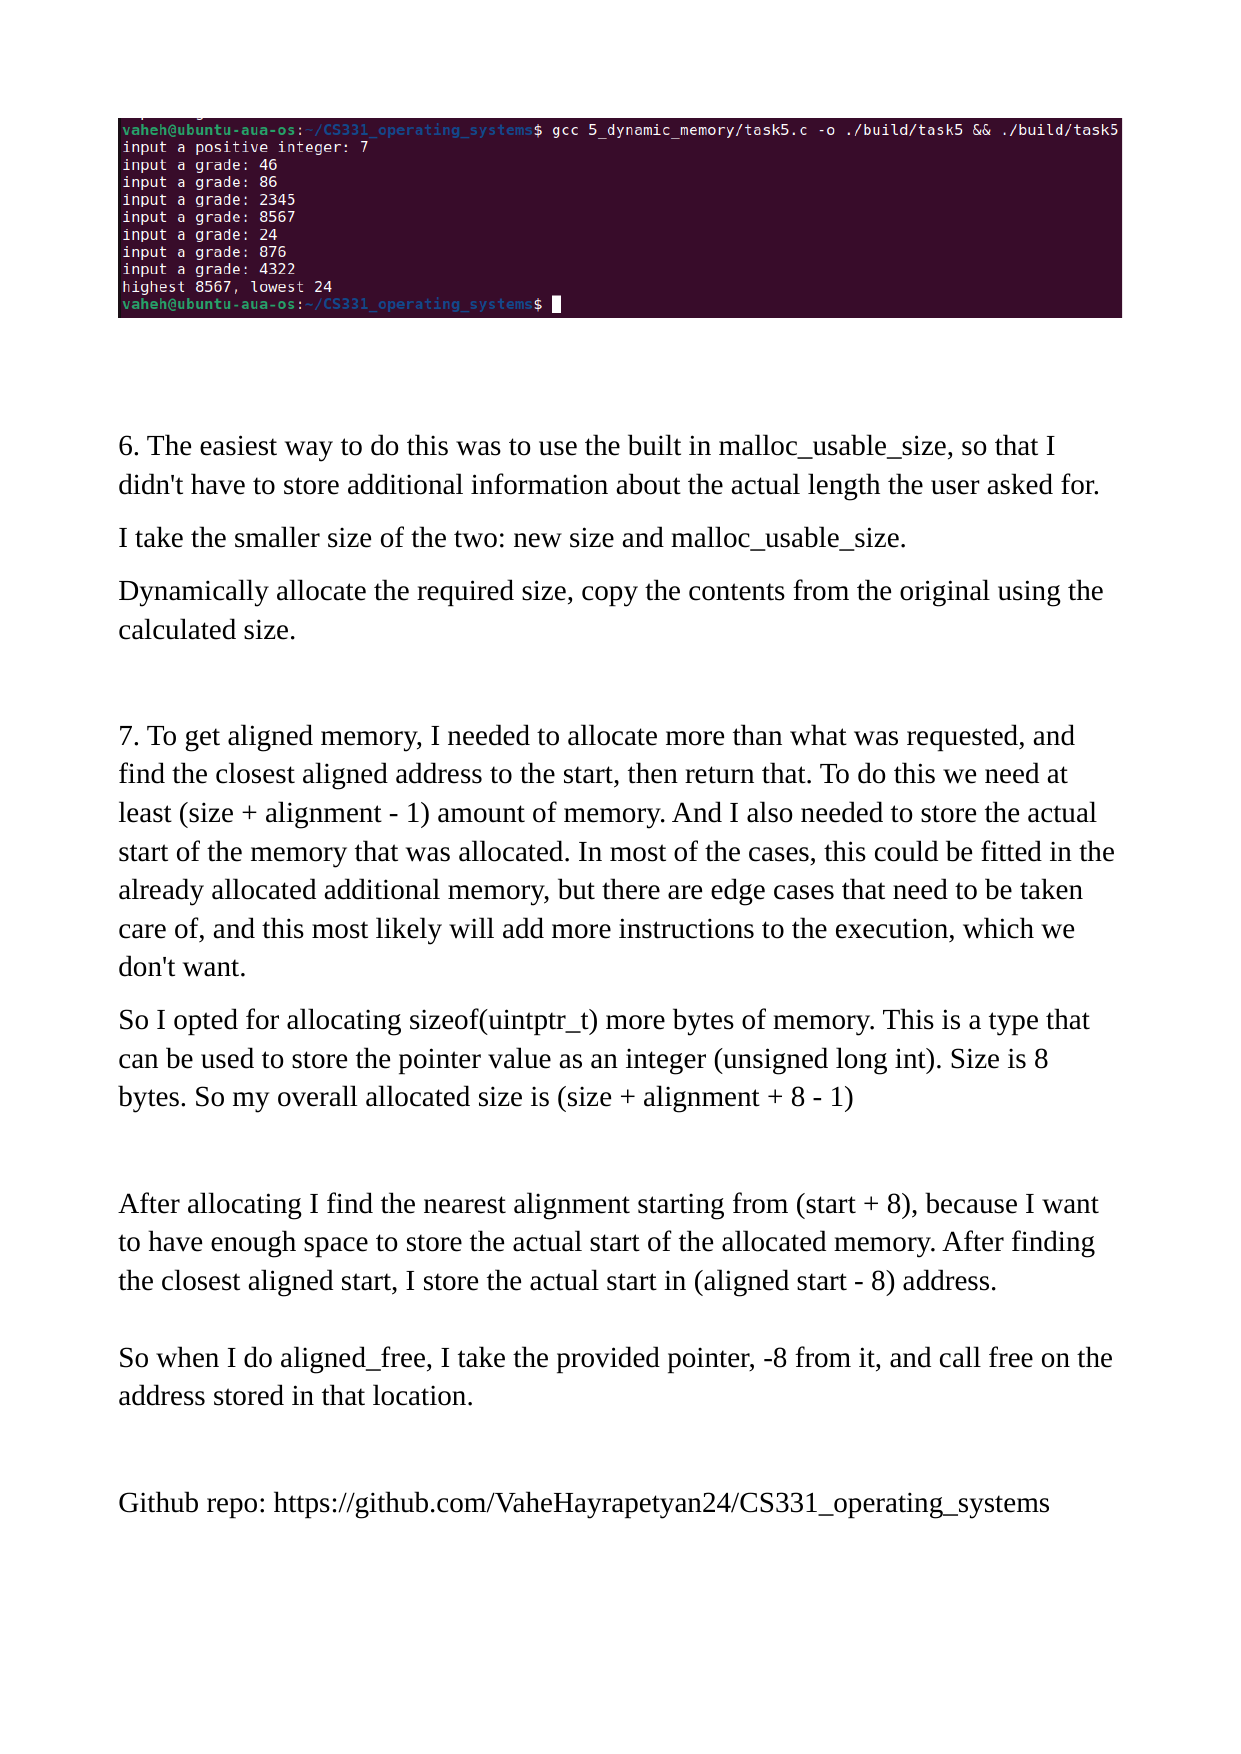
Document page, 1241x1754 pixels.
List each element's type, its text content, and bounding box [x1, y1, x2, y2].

text So I opted for allocating sizeof(uintptr_t) more bytes of memory. This is a type that can be used to store the pointer value as an integer (unsigned long int). Size is 8 bytes. So my overall allocated size is (size + alignment + 8 - 1) [118, 1002, 1122, 1113]
text I take the smaller size of the two: new size and malloc_usable_size. [118, 520, 1122, 554]
text Dynamically allocate the required size, copy the contents from the original using the calculated size. [118, 573, 1122, 645]
text 6. The easiest way to do this was to use the built in malloc_usable_size, so that I didn't have to store additional information about the actual length the user asked for. [118, 428, 1122, 501]
text After allocating I find the nearest alignment starting from (start + 8), because I want to have enough space to store the actual start of the allocated memory. After finding the closest aligned start, I store the actual start in (aligned start - 8) address. So when I do aligned_free, I take the provided pointer, -8 from it, and call free on the address stored in that location. [118, 1186, 1122, 1412]
text Github repo: https://github.com/VaheHayrapetyan24/CS331_operating_systems [118, 1485, 1122, 1518]
picture [118, 118, 1123, 318]
text 7. To get aligned memory, I needed to allocate more than what was requested, and find the closest aligned address to the start, then return that. To do this we need at least (size + alignment - 1) amount of memory. And I also needed to store the actual start of the memory that was allocated. In most of the cases, this could be fitted in the already allocated additional memory, but there are edge cases that need to be taken care of, and this most likely will add more instructions to the execution, which we don't want. [118, 718, 1122, 983]
